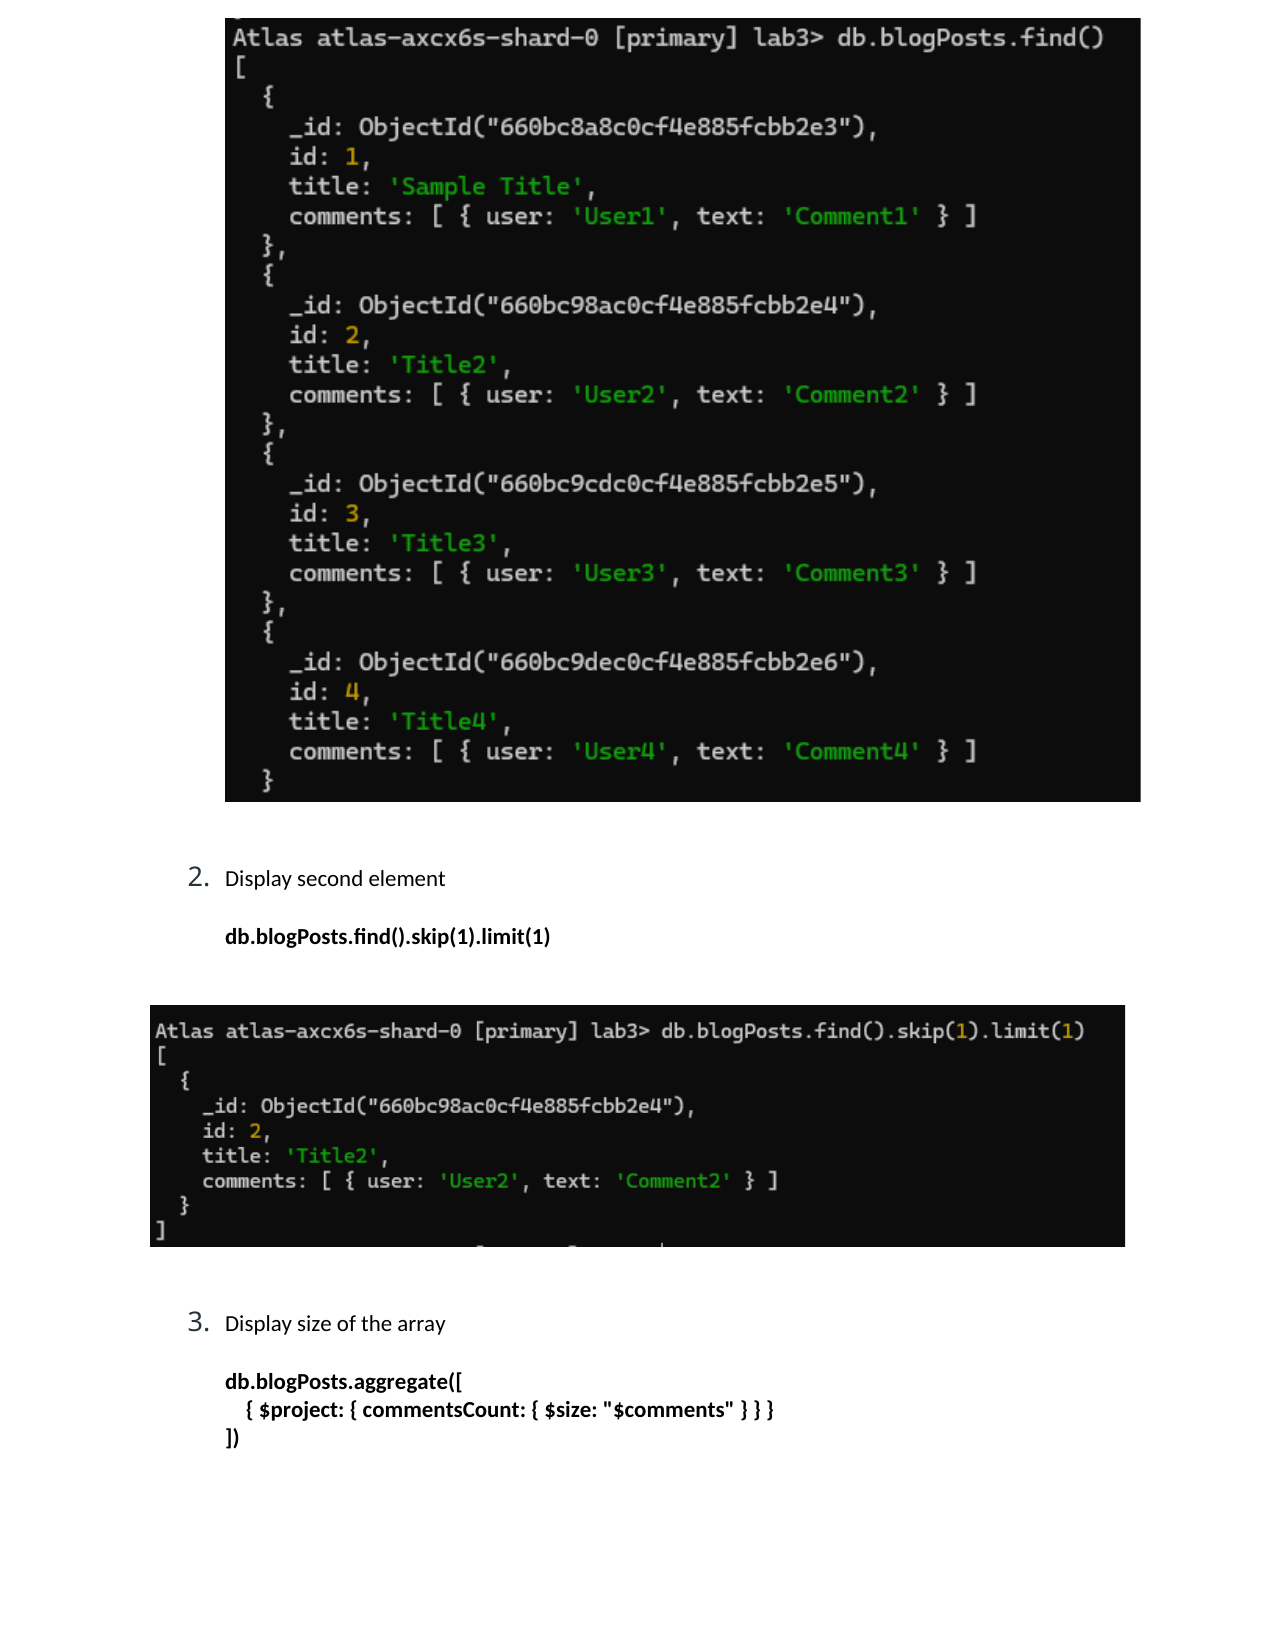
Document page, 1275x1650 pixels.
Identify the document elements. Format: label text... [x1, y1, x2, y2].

picture [225, 18, 1141, 802]
picture [150, 1005, 1125, 1247]
list Display second element [187, 858, 1125, 894]
text db.blogPosts.find().skip(1).limit(1) [150, 922, 1125, 951]
text { $project: { commentsCount: { $size: "$comments" } } } [225, 1396, 1125, 1423]
text db.blogPosts.aggregate([ [150, 1367, 1125, 1396]
text ]) [225, 1423, 1125, 1452]
list Display size of the array [187, 1303, 1125, 1339]
